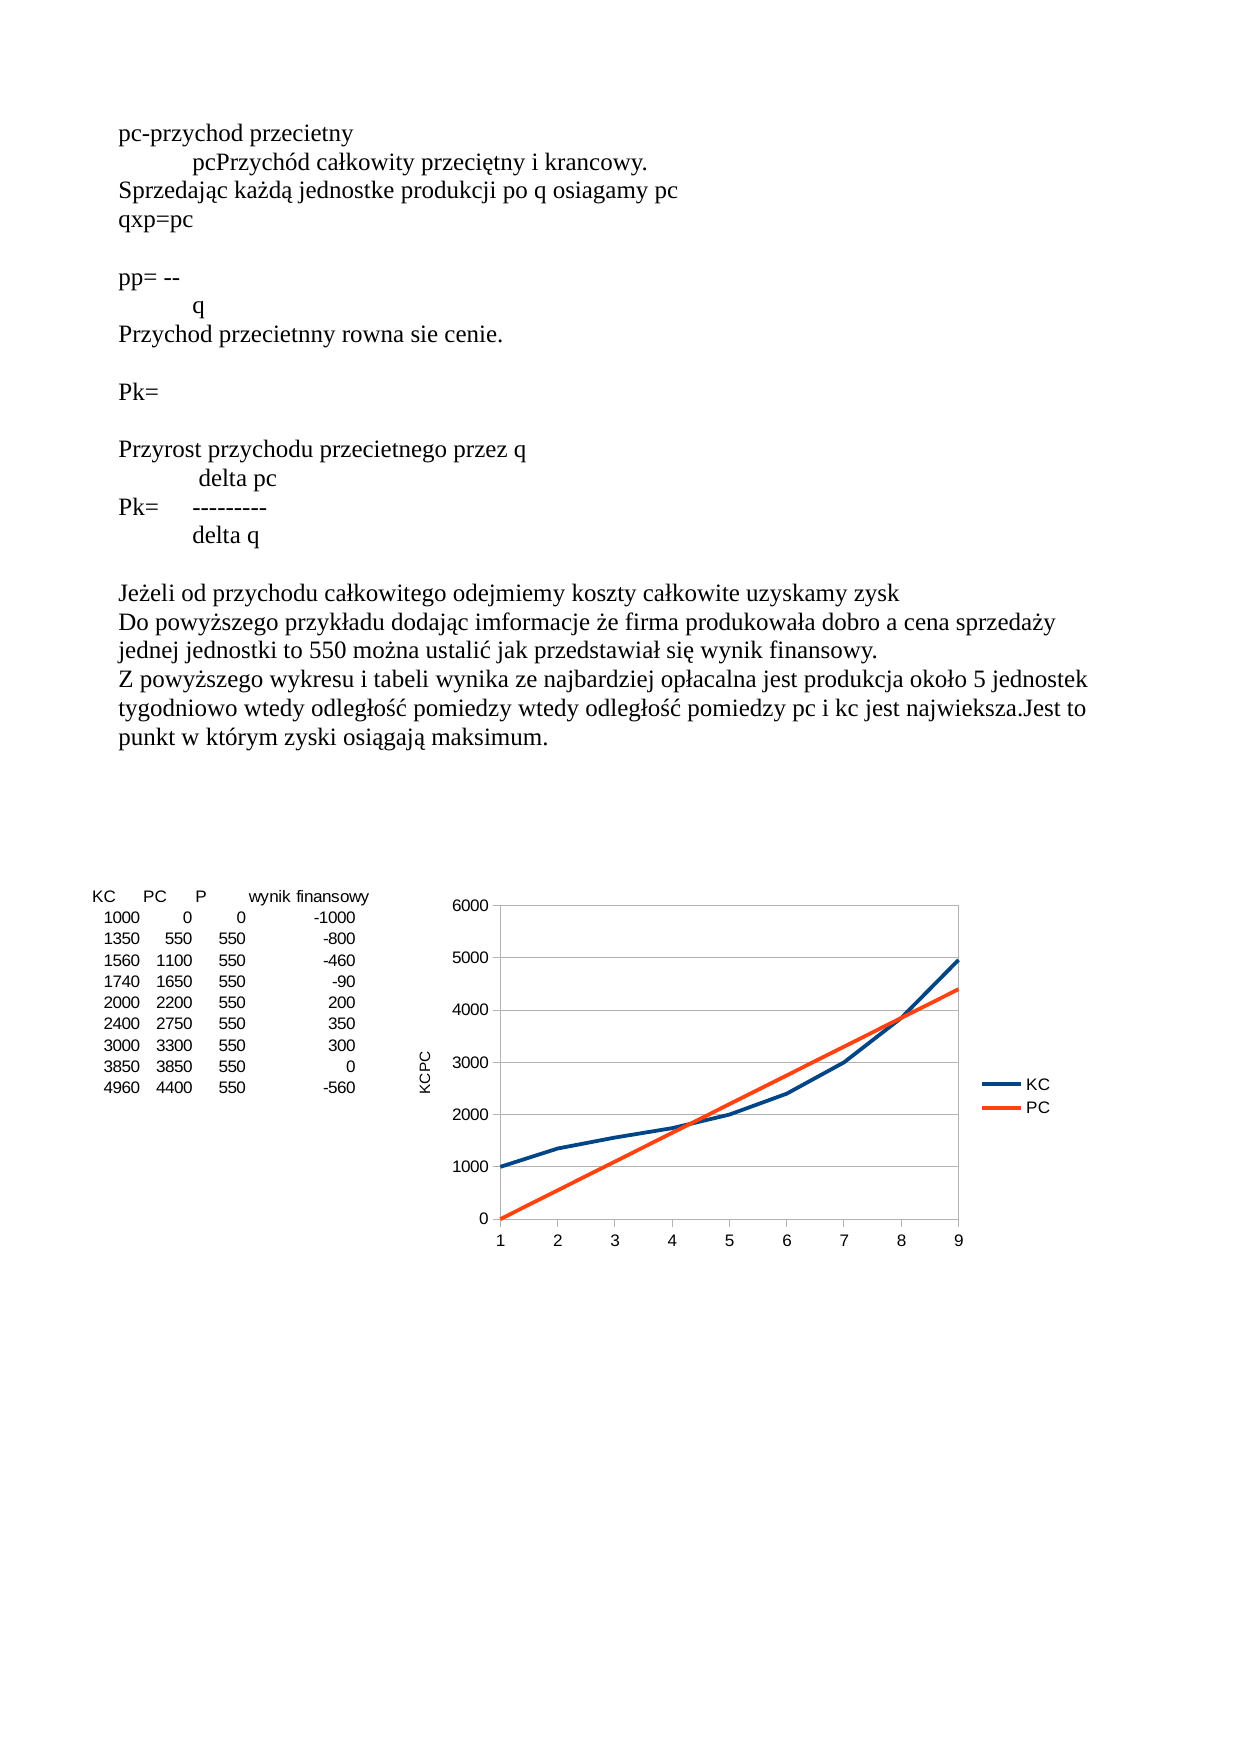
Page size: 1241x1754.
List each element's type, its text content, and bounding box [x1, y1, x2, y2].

text delta q [118, 521, 1122, 549]
text pp= -- [118, 262, 1122, 291]
text pc-przychod przecietny [118, 118, 1122, 147]
text q [118, 291, 1122, 319]
text Przychod przecietnny rowna sie cenie. [118, 319, 1122, 348]
text Przyrost przychodu przecietnego przez q [118, 434, 1122, 463]
text Sprzedając każdą jednostke produkcji po q osiagamy pc [118, 176, 1122, 204]
text Do powyższego przykładu dodając imformacje że firma produkowała dobro a cena sprzedaży jednej jednostki to 550 można ustalić jak przedstawiał się wynik finansowy. [118, 607, 1122, 664]
text Z powyższego wykresu i tabeli wynika ze najbardziej opłacalna jest produkcja około 5 jednostek tygodniowo wtedy odległość pomiedzy wtedy odległość pomiedzy pc i kc jest najwieksza.Jest to punkt w którym zyski osiągają maksimum. [118, 664, 1122, 751]
text delta pc [118, 463, 1122, 492]
text pcPrzychód całkowity przeciętny i krancowy. [118, 147, 1122, 176]
text Pk= [118, 377, 1122, 406]
text Jeżeli od przychodu całkowitego odejmiemy koszty całkowite uzyskamy zysk [118, 578, 1122, 607]
text Pk= --------- [118, 492, 1122, 521]
text qxp=pc [118, 204, 1122, 233]
